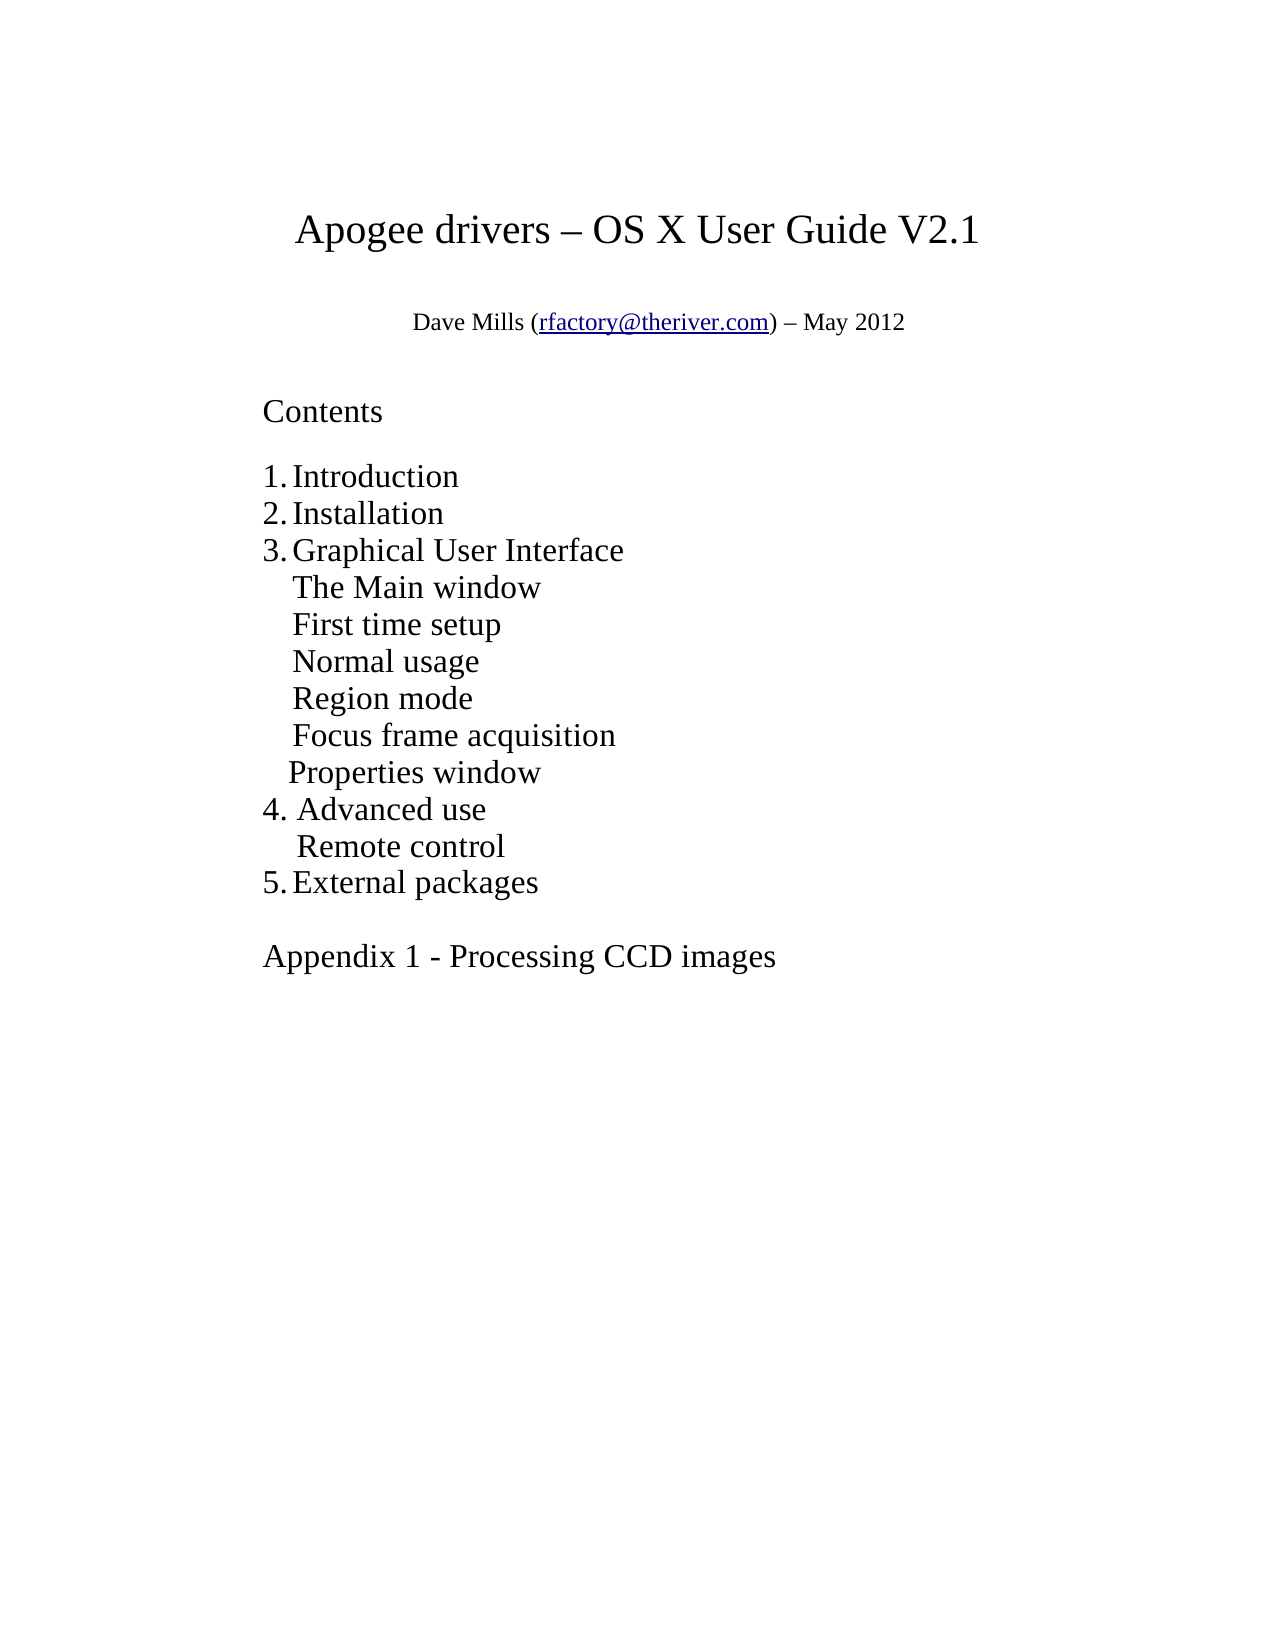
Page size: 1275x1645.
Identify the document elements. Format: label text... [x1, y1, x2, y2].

list Installation [233, 494, 1087, 531]
text Contents [262, 392, 1087, 429]
list Focus frame acquisition [262, 716, 1087, 753]
list Graphical User Interface [233, 531, 1087, 568]
list Introduction [233, 457, 1087, 494]
text Properties window [262, 753, 1087, 790]
text Dave Mills (rfactory@theriver.com) – May 2012 [187, 308, 1087, 336]
list Region mode [262, 679, 1087, 716]
list Normal usage [262, 642, 1087, 679]
list The Main window [262, 568, 1087, 605]
text Apogee drivers – OS X User Guide V2.1 [187, 206, 1087, 252]
list First time setup [262, 605, 1087, 642]
text 4. Advanced use [262, 790, 1087, 827]
text Appendix 1 - Processing CCD images [262, 938, 1087, 975]
text Remote control [262, 827, 1087, 864]
list External packages [233, 864, 1087, 901]
